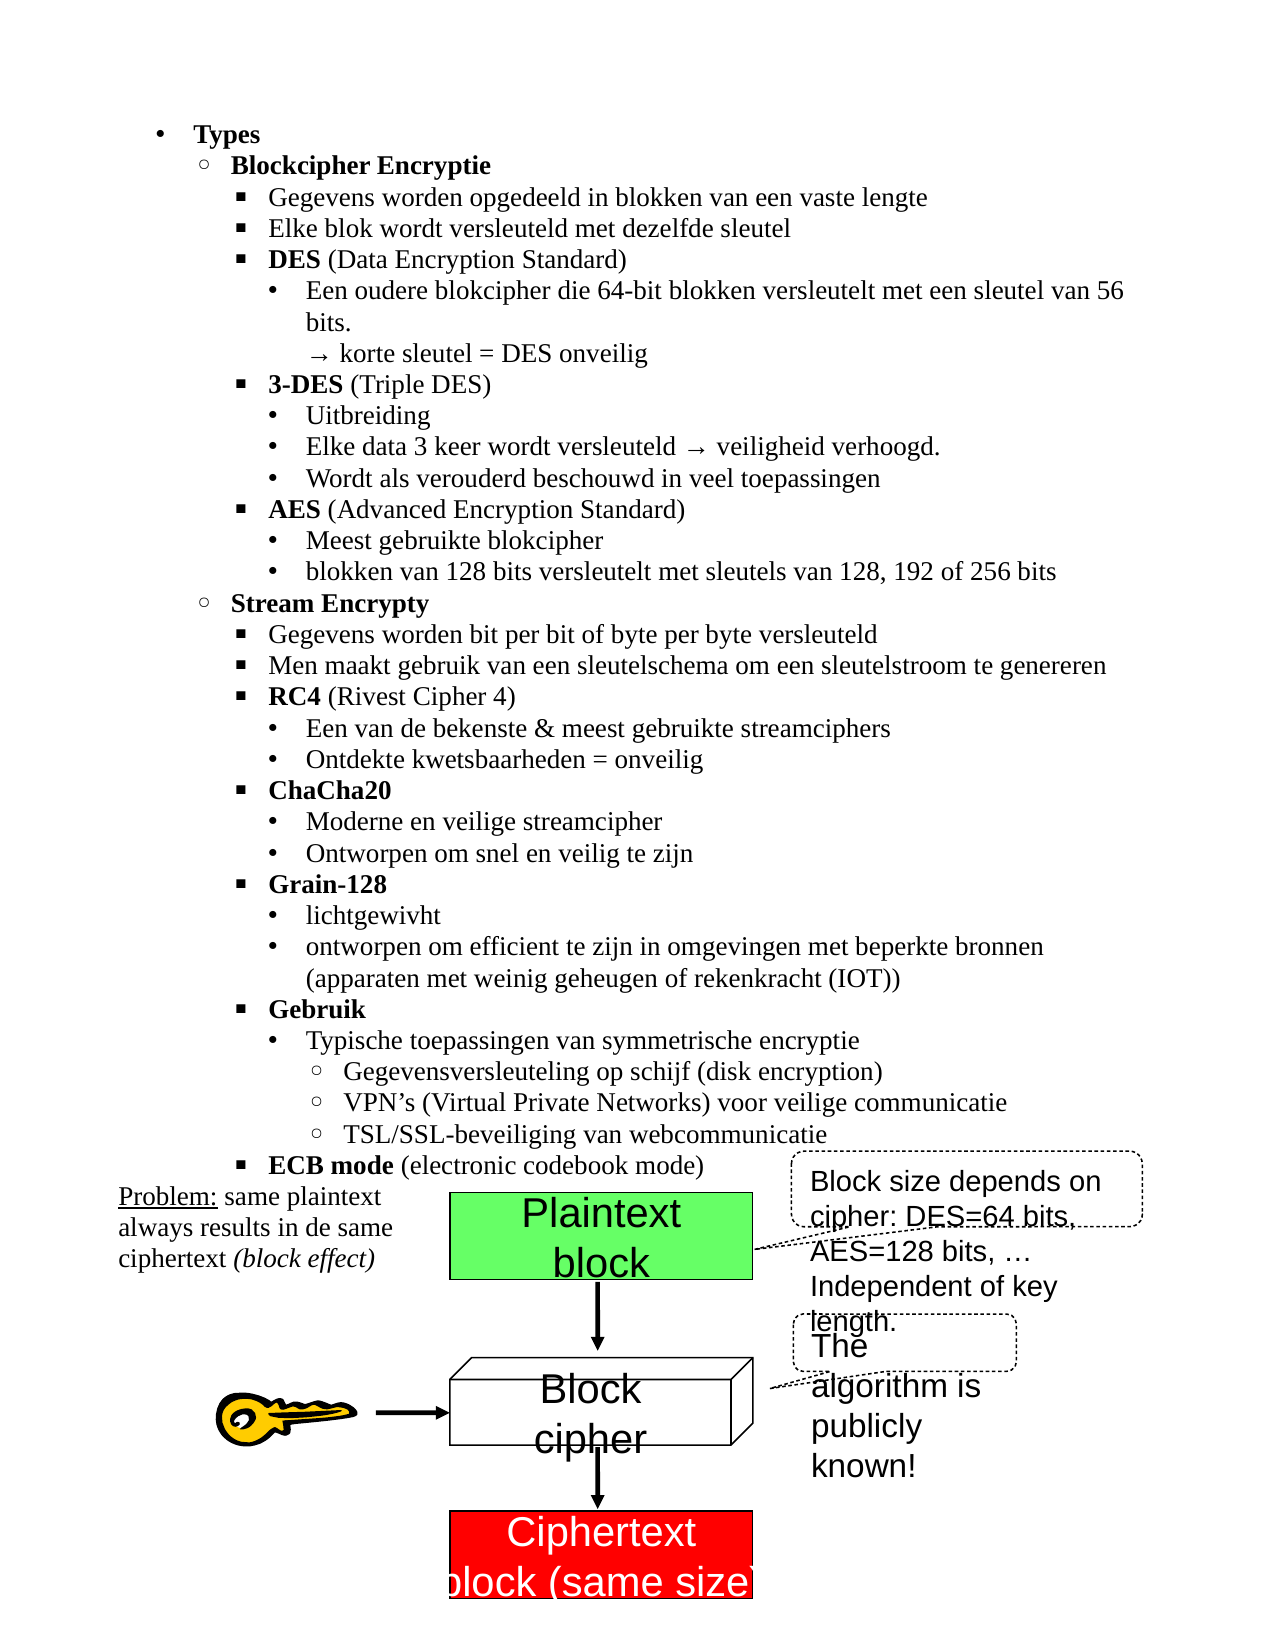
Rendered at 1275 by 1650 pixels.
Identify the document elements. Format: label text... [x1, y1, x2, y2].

list AES (Advanced Encryption Standard) [231, 493, 1157, 524]
list Stream Encrypty [193, 587, 1157, 618]
list Gegevens worden opgedeeld in blokken van een vaste lengte [231, 181, 1157, 212]
list Gegevens worden bit per bit of byte per byte versleuteld [231, 618, 1157, 649]
list Meest gebruikte blokcipher [268, 524, 1157, 555]
list Typische toepassingen van symmetrische encryptie [268, 1024, 1157, 1055]
list 3-DES (Triple DES) [231, 368, 1157, 399]
list Moderne en veilige streamcipher [268, 805, 1157, 837]
list Gegevensversleuteling op schijf (disk encryption) [306, 1055, 1157, 1087]
list Uitbreiding [268, 399, 1157, 430]
text ciphertext (block effect) [118, 1243, 449, 1274]
list TSL/SSL-beveiliging van webcommunicatie [306, 1118, 1157, 1149]
list Types [156, 118, 1157, 149]
list Ontdekte kwetsbaarheden = onveilig [268, 743, 1157, 774]
list Gebruik [231, 993, 1157, 1024]
list lichtgewivht [268, 899, 1157, 930]
list Elke blok wordt versleuteld met dezelfde sleutel [231, 212, 1157, 243]
list ECB mode (electronic codebook mode) [231, 1149, 1157, 1180]
text Problem: same plaintext [118, 1180, 791, 1211]
list Grain-128 [231, 868, 1157, 899]
text always results in de same [118, 1211, 449, 1243]
list Een oudere blokcipher die 64-bit blokken versleutelt met een sleutel van 56 bits. → korte sleutel = DES onveilig [268, 274, 1157, 368]
list Men maakt gebruik van een sleutelschema om een sleutelstroom te genereren [231, 649, 1157, 680]
text always results in de same [838, 1211, 1157, 1243]
list Wordt als verouderd beschouwd in veel toepassingen [268, 462, 1157, 493]
text always results in de same [753, 1211, 833, 1243]
list DES (Data Encryption Standard) [231, 243, 1157, 274]
list Elke data 3 keer wordt versleuteld → veiligheid verhoogd. [268, 430, 1157, 462]
list Een van de bekenste & meest gebruikte streamciphers [268, 712, 1157, 743]
list ChaCha20 [231, 774, 1157, 805]
list VPN’s (Virtual Private Networks) voor veilige communicatie [306, 1087, 1157, 1118]
list Ontworpen om snel en veilig te zijn [268, 837, 1157, 868]
list ontworpen om efficient te zijn in omgevingen met beperkte bronnen (apparaten met weinig geheugen of rekenkracht (IOT)) [268, 930, 1157, 993]
text ciphertext (block effect) [753, 1243, 1157, 1274]
list Blockcipher Encryptie [193, 149, 1157, 181]
list blokken van 128 bits versleutelt met sleutels van 128, 192 of 256 bits [268, 555, 1157, 587]
list RC4 (Rivest Cipher 4) [231, 680, 1157, 712]
